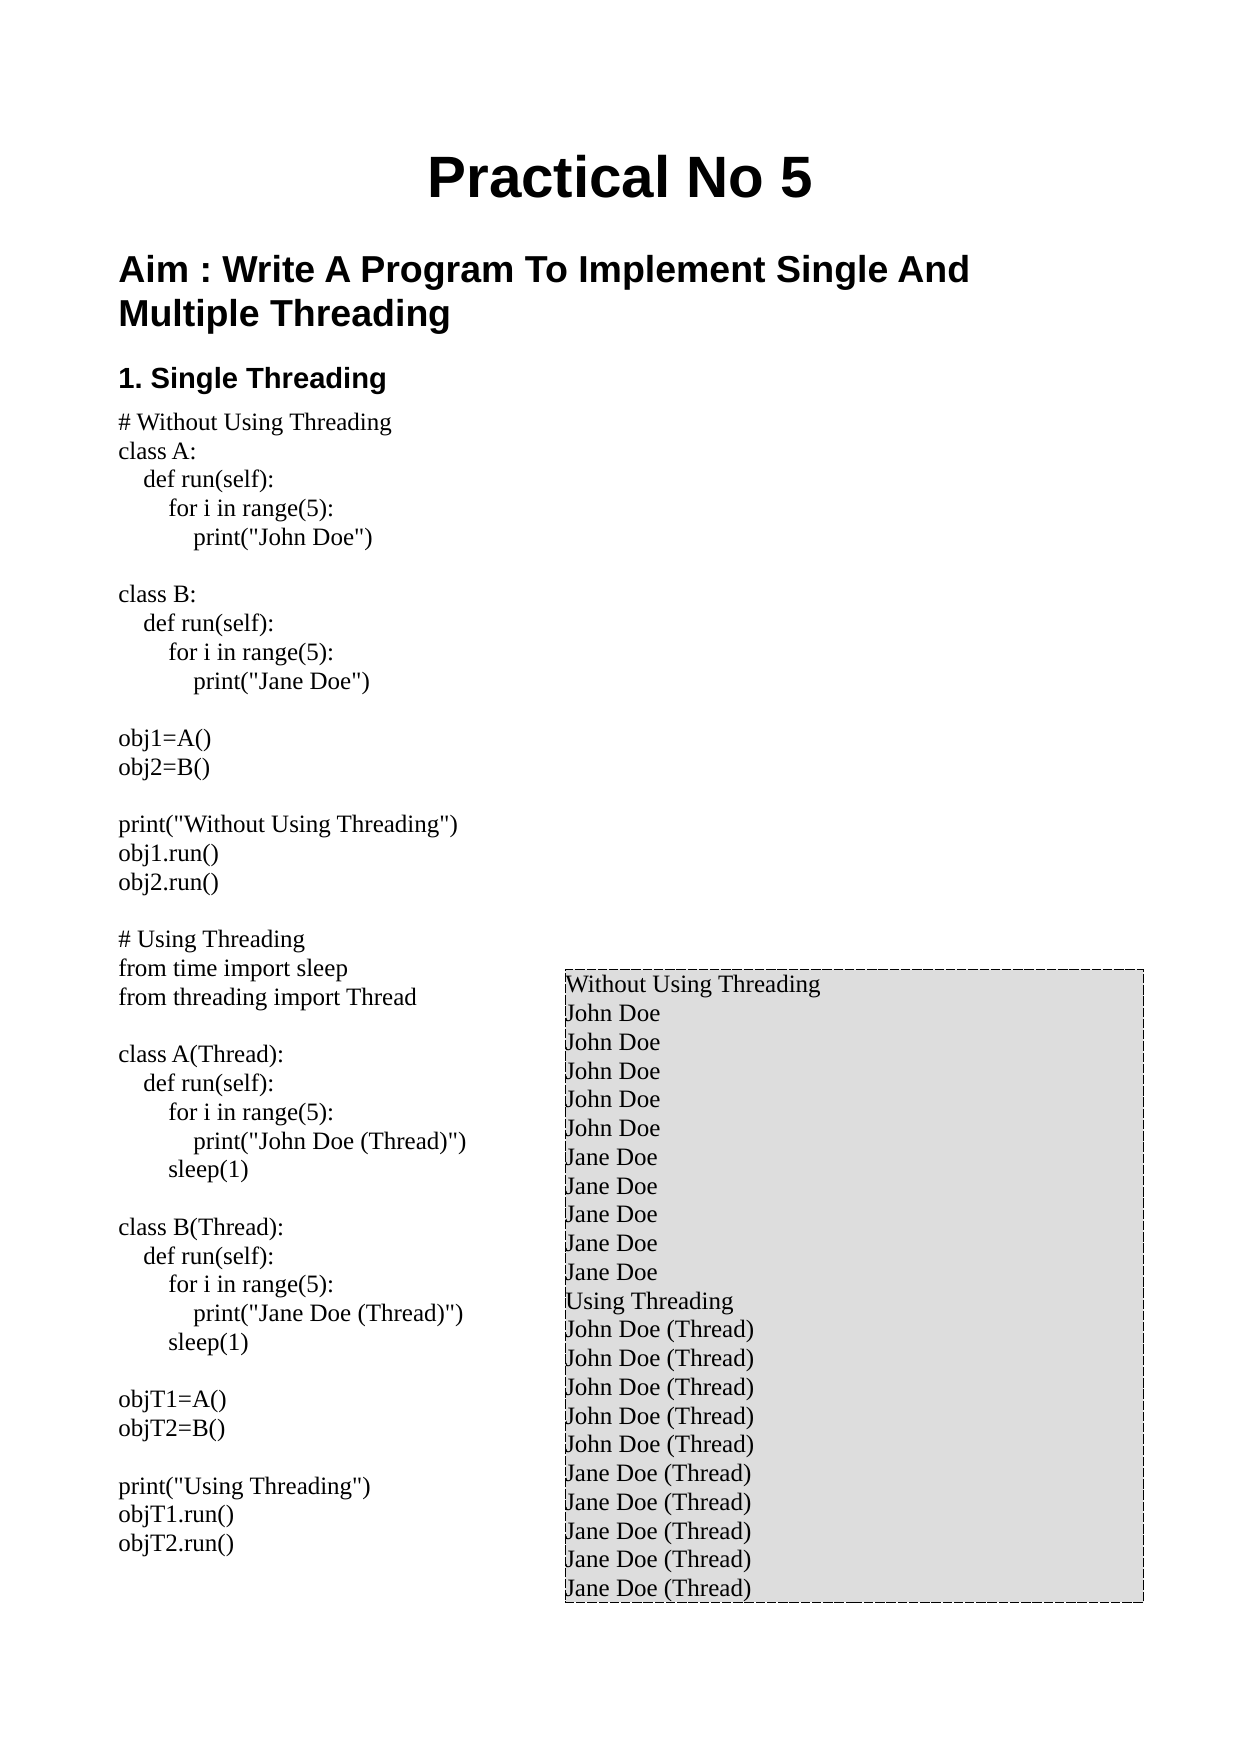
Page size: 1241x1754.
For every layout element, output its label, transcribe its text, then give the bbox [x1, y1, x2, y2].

text # Without Using Threading [118, 407, 1122, 436]
text for i in range(5): [118, 1269, 565, 1298]
text from threading import Thread [118, 982, 565, 1011]
text def run(self): [118, 1241, 565, 1269]
text from time import sleep [118, 953, 1122, 982]
text objT1=A() [118, 1384, 565, 1413]
text sleep(1) [118, 1154, 565, 1183]
text print("John Doe (Thread)") [118, 1126, 565, 1154]
text class A(Thread): [118, 1039, 565, 1068]
text for i in range(5): [118, 1097, 565, 1126]
text objT2.run() [118, 1528, 565, 1557]
text class A: [118, 436, 1122, 464]
text objT1.run() [118, 1499, 565, 1528]
text obj2=B() [118, 752, 1122, 781]
text objT2=B() [118, 1413, 565, 1442]
text print("Jane Doe (Thread)") [118, 1298, 565, 1327]
text # Using Threading [118, 924, 1122, 953]
text print("John Doe") [118, 522, 1122, 551]
subtitle Aim : Write A Program To Implement Single And Multiple Threading [118, 248, 1122, 334]
text print("Using Threading") [118, 1471, 565, 1499]
text obj1=A() [118, 723, 1122, 752]
text def run(self): [118, 1068, 565, 1097]
text obj2.run() [118, 867, 1122, 896]
text def run(self): [118, 464, 1122, 493]
text def run(self): [118, 608, 1122, 637]
text print("Jane Doe") [118, 666, 1122, 694]
text obj1.run() [118, 838, 1122, 867]
title Practical No 5 [118, 143, 1122, 210]
text for i in range(5): [118, 637, 1122, 666]
text print("Without Using Threading") [118, 809, 1122, 838]
text for i in range(5): [118, 493, 1122, 522]
text sleep(1) [118, 1327, 565, 1356]
text class B: [118, 579, 1122, 608]
subtitle 1. Single Threading [118, 361, 1122, 394]
text class B(Thread): [118, 1212, 565, 1241]
